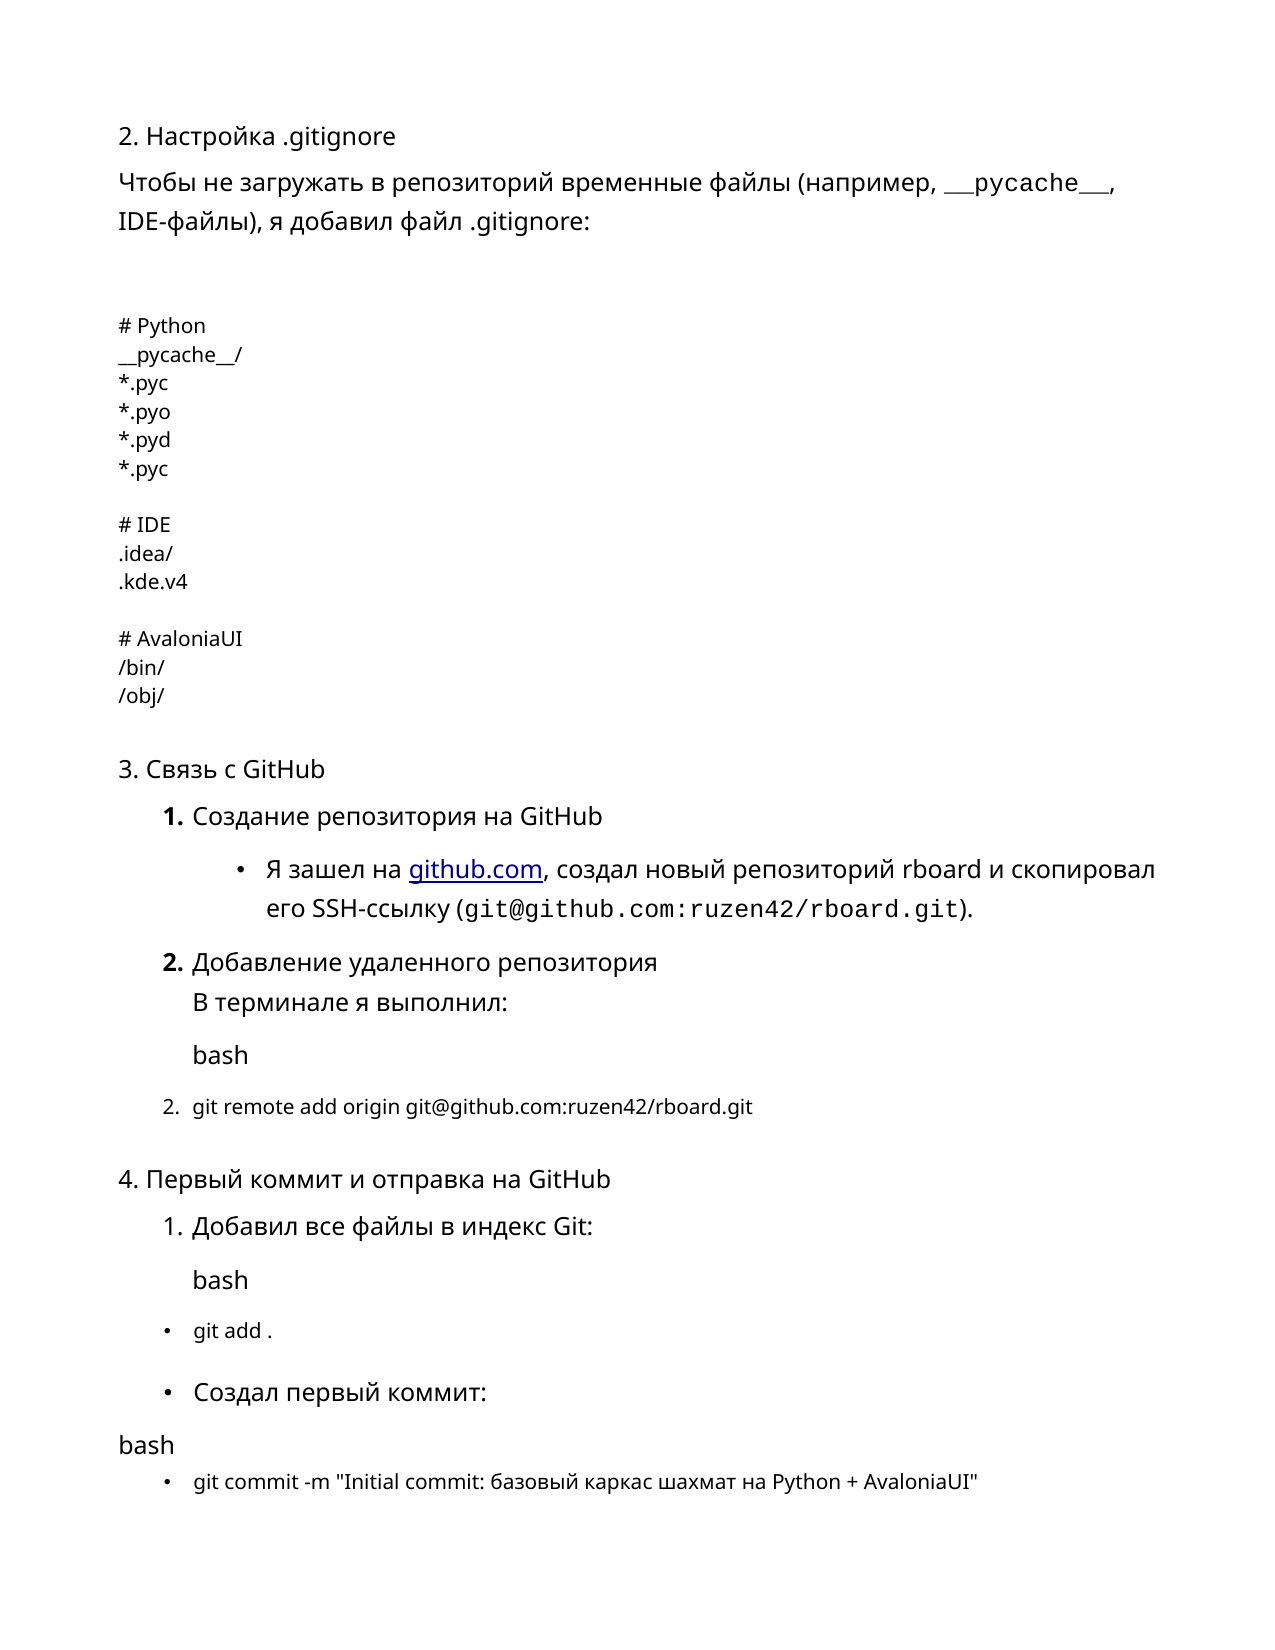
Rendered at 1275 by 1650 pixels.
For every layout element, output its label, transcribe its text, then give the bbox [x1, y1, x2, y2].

subtitle 2. Настройка .gitignore [118, 118, 1157, 152]
list Я зашел на github.com, создал новый репозиторий rboard и скопировал его SSH-ссылку (git@github.com:ruzen42/rboard.git). [236, 852, 1157, 925]
text # Python [118, 312, 1157, 340]
text # IDE [118, 511, 1157, 539]
text .idea/ [118, 539, 1157, 567]
list Создал первый коммит: [164, 1374, 1157, 1408]
list git add . [164, 1316, 1157, 1345]
list bash [162, 1262, 1157, 1297]
text .kde.v4 [118, 567, 1157, 596]
subtitle 4. Первый коммит и отправка на GitHub [118, 1162, 1157, 1196]
text __pycache__/ [118, 340, 1157, 368]
text # AvaloniaUI [118, 624, 1157, 653]
list git commit -m "Initial commit: базовый каркас шахмат на Python + AvaloniaUI" [164, 1467, 1157, 1496]
text Чтобы не загружать в репозиторий временные файлы (например, __pycache__, IDE-файлы), я добавил файл .gitignore: [118, 165, 1157, 238]
subtitle 3. Связь с GitHub [118, 752, 1157, 786]
text /obj/ [118, 681, 1157, 710]
list Добавление удаленного репозитория В терминале я выполнил: [162, 945, 1157, 1018]
text *.pyo [118, 397, 1157, 425]
text bash [118, 1428, 1157, 1462]
text *.pyd [118, 425, 1157, 454]
text /bin/ [118, 653, 1157, 681]
list Добавил все файлы в индекс Git: [162, 1209, 1157, 1243]
list bash [162, 1038, 1157, 1072]
list Создание репозитория на GitHub [162, 798, 1157, 832]
text *.pyc [118, 368, 1157, 397]
list git remote add origin git@github.com:ruzen42/rboard.git [162, 1092, 1157, 1120]
text *.pyc [118, 454, 1157, 482]
